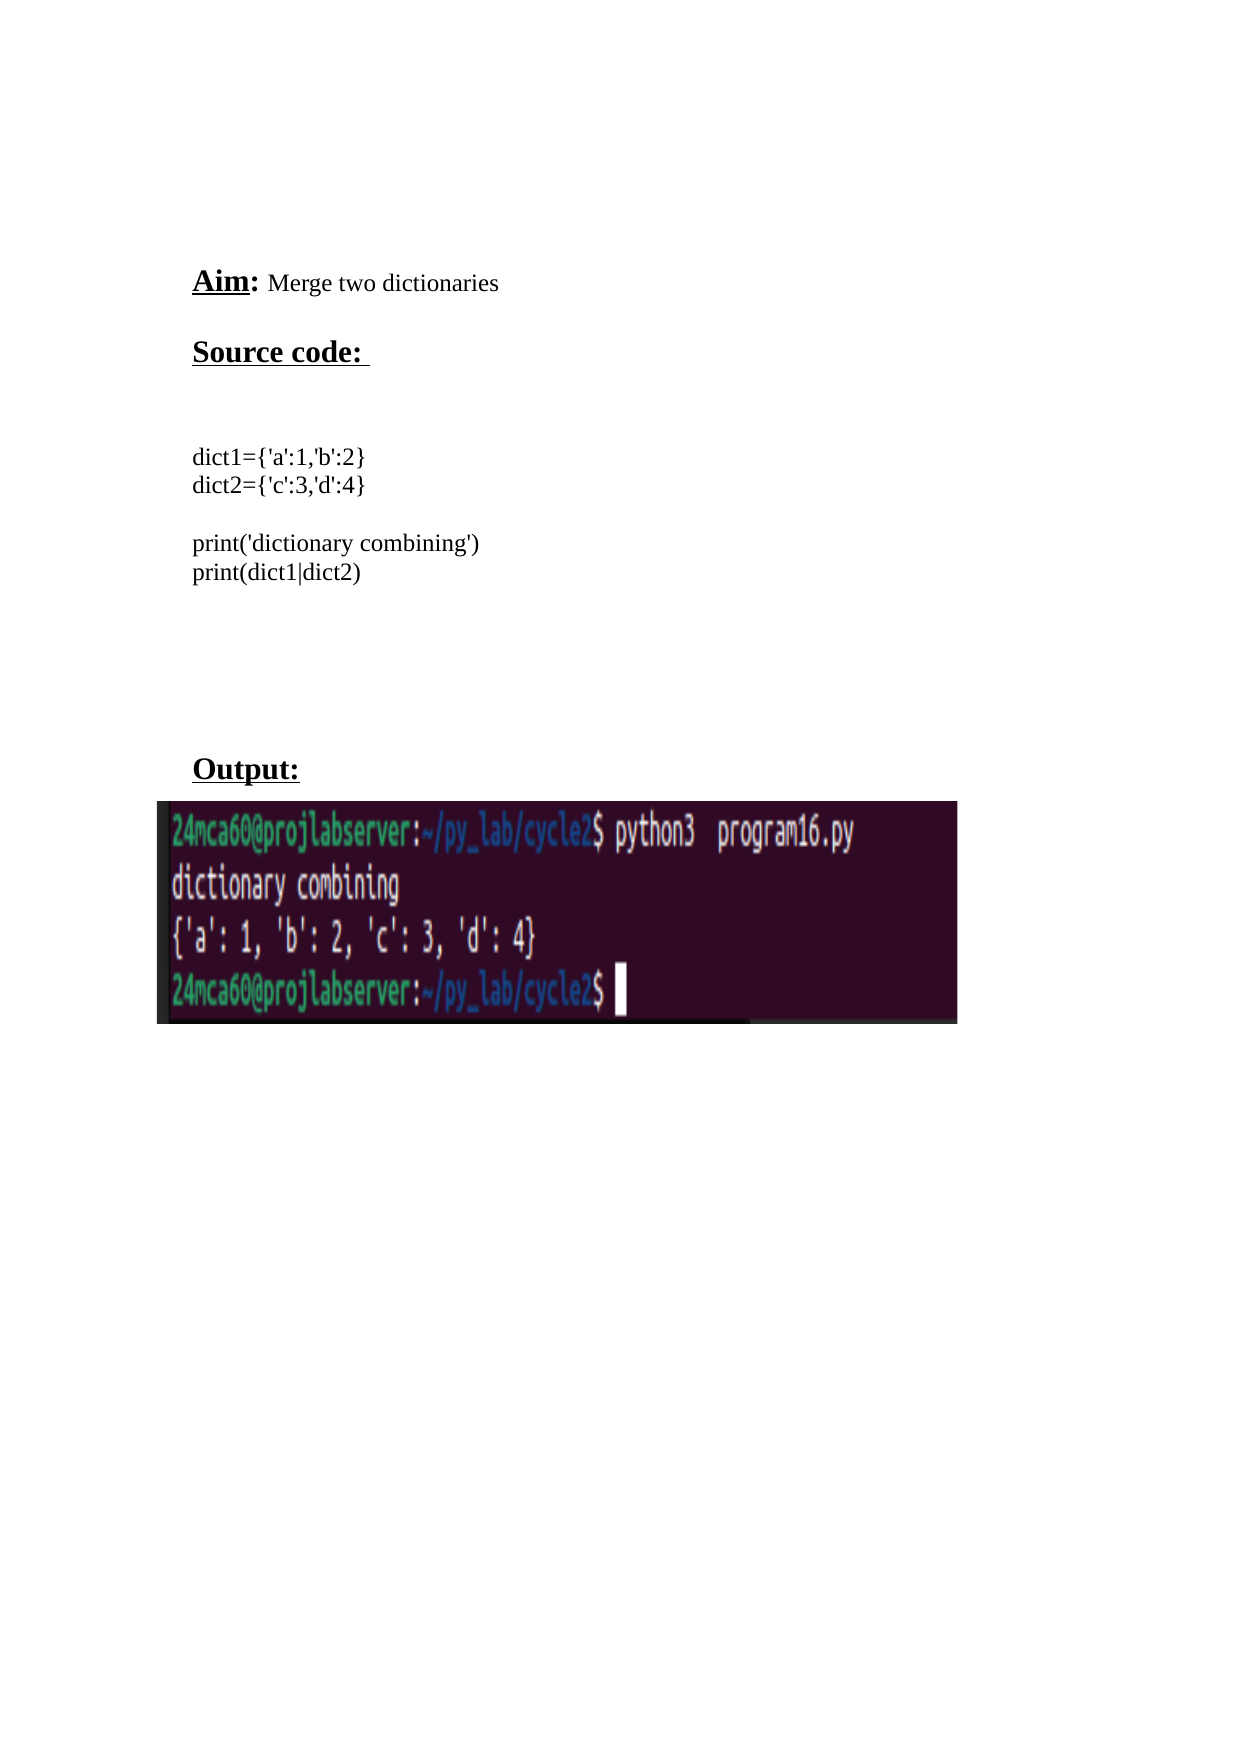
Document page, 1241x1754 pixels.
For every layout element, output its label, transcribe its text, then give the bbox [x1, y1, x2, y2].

picture [156, 801, 958, 1024]
text print(dict1|dict2) [118, 557, 1122, 585]
text Output: [118, 751, 1122, 787]
text dict1={'a':1,'b':2} [118, 442, 1122, 470]
text print('dictionary combining') [118, 528, 1122, 557]
text Aim: Merge two dictionaries [118, 262, 1122, 298]
text dict2={'c':3,'d':4} [118, 470, 1122, 499]
text Source code: [118, 334, 1122, 370]
